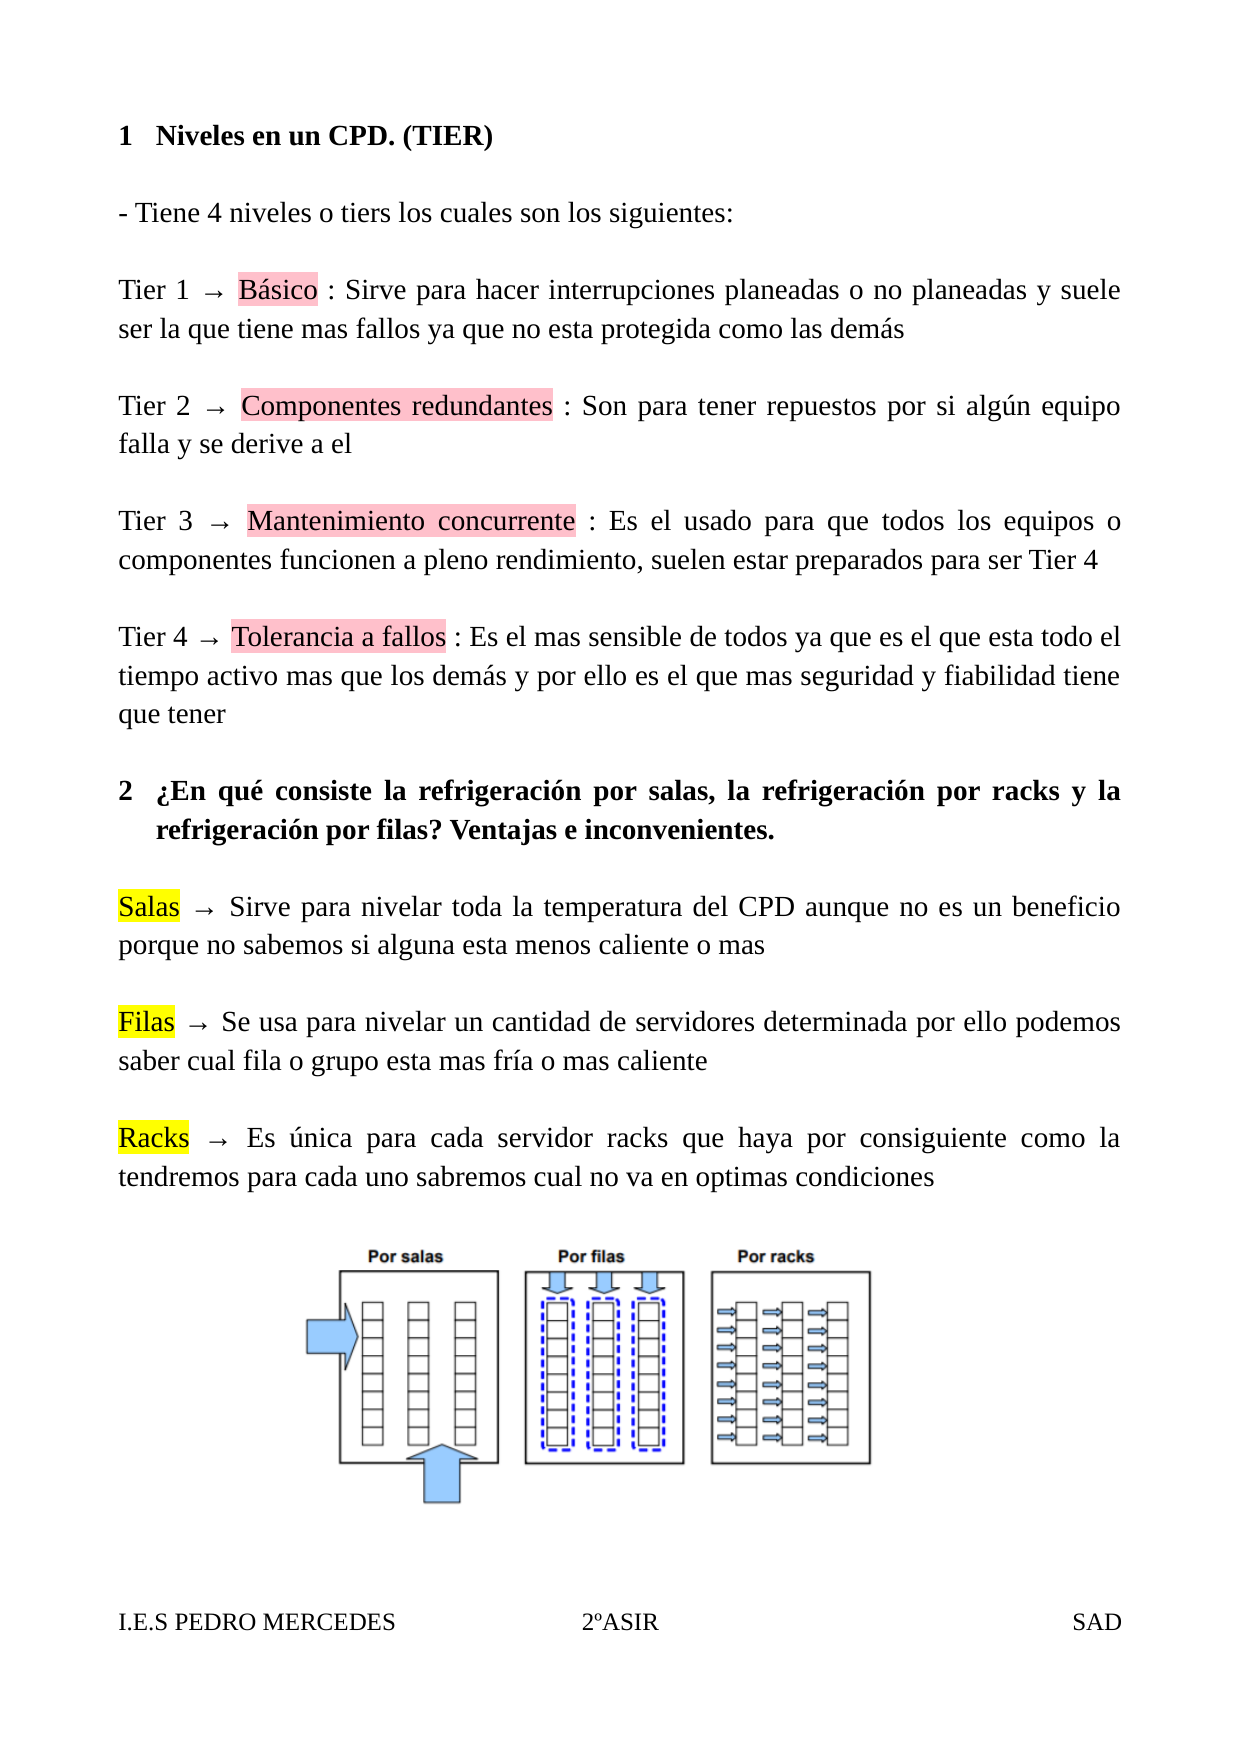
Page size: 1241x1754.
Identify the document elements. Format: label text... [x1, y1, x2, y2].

list Tier 4 → Tolerancia a fallos : Es el mas sensible de todos ya que es el que esta todo el tiempo activo mas que los demás y por ello es el que mas seguridad y fiabilidad tiene que tener [118, 619, 1122, 730]
list ¿En qué consiste la refrigeración por salas, la refrigeración por racks y la refrigeración por filas? Ventajas e inconvenientes. [118, 773, 1122, 845]
list Niveles en un CPD. (TIER) [118, 118, 1122, 152]
picture [258, 1235, 982, 1523]
list Filas → Se usa para nivelar un cantidad de servidores determinada por ello podemos saber cual fila o grupo esta mas fría o mas caliente [118, 1004, 1122, 1077]
list Salas → Sirve para nivelar toda la temperatura del CPD aunque no es un beneficio porque no sabemos si alguna esta menos caliente o mas [118, 889, 1122, 961]
list Tier 1 → Básico : Sirve para hacer interrupciones planeadas o no planeadas y suele ser la que tiene mas fallos ya que no esta protegida como las demás [118, 272, 1122, 344]
list - Tiene 4 niveles o tiers los cuales son los siguientes: [118, 195, 1122, 229]
list Tier 3 → Mantenimiento concurrente : Es el usado para que todos los equipos o componentes funcionen a pleno rendimiento, suelen estar preparados para ser Tier 4 [118, 503, 1122, 576]
list Racks → Es única para cada servidor racks que haya por consiguiente como la tendremos para cada uno sabremos cual no va en optimas condiciones [118, 1120, 1122, 1192]
list Tier 2 → Componentes redundantes : Son para tener repuestos por si algún equipo falla y se derive a el [118, 388, 1122, 460]
